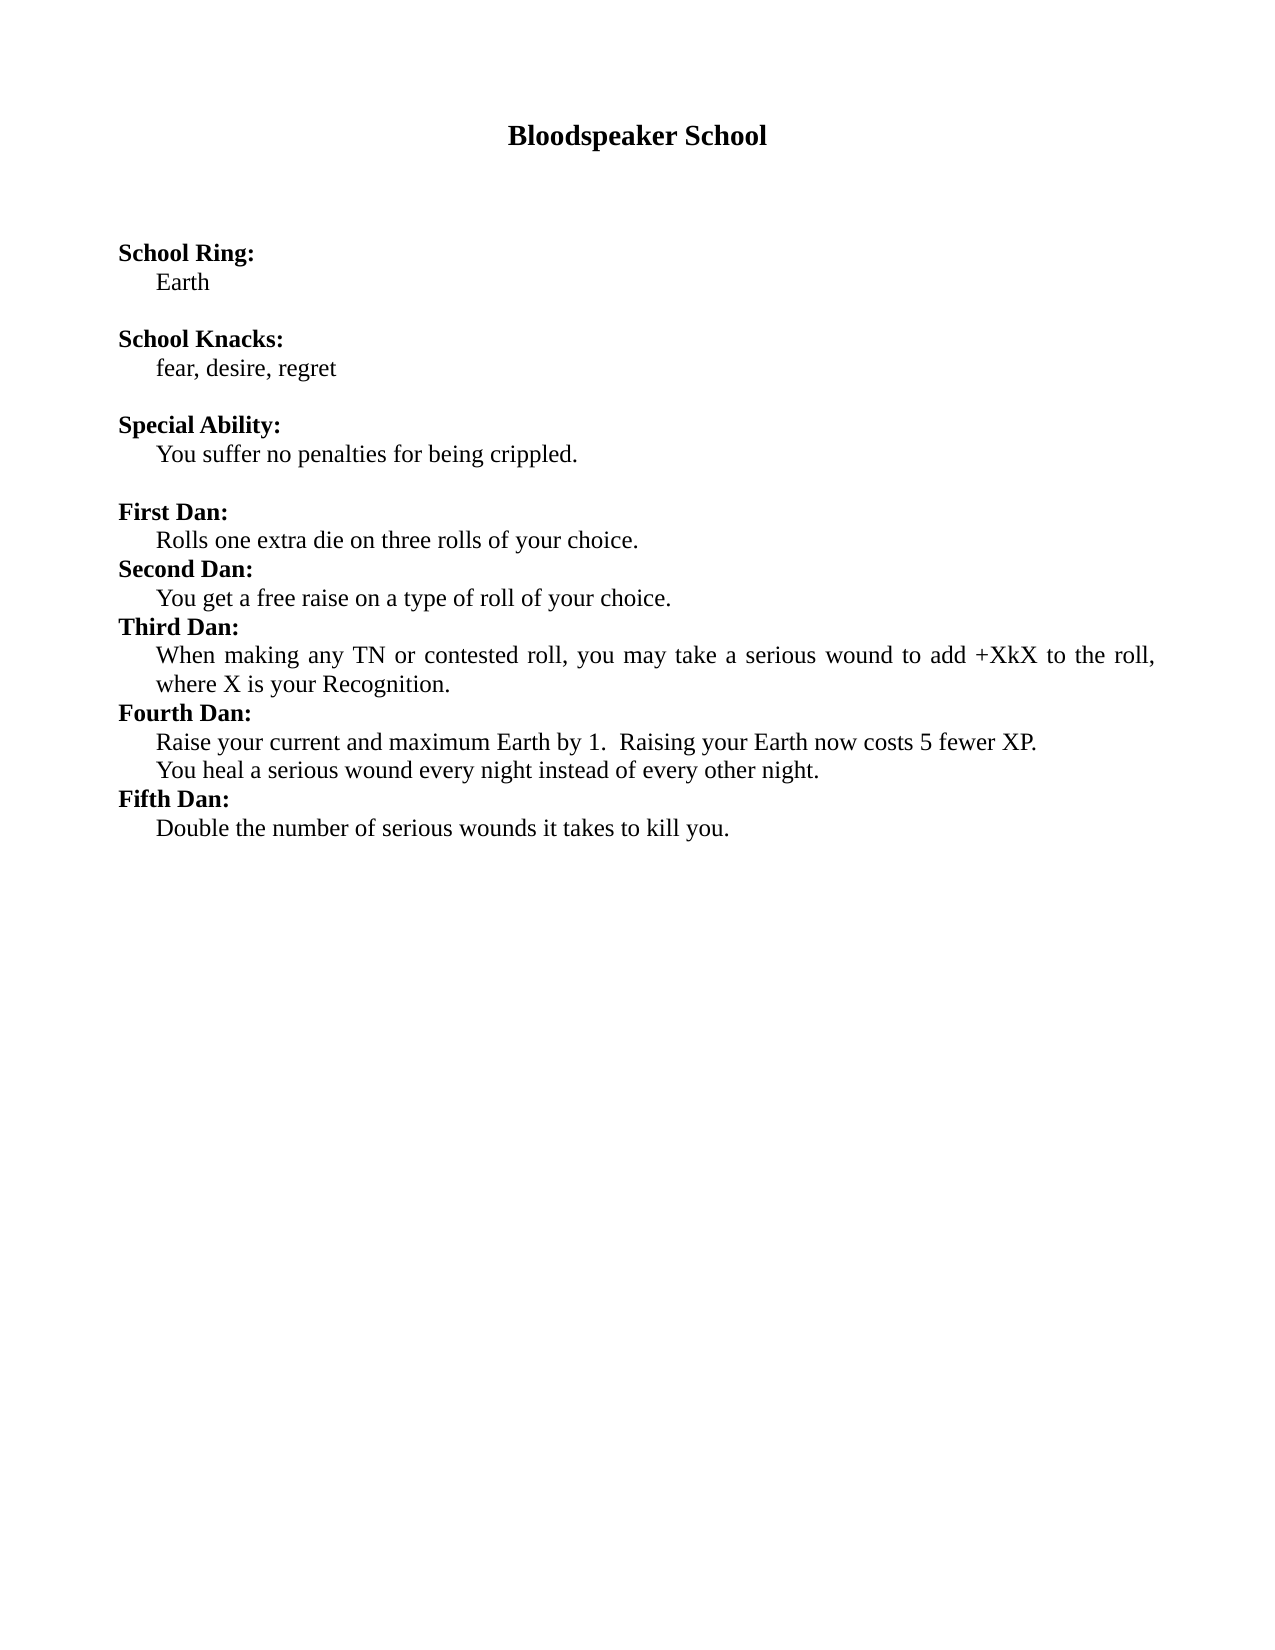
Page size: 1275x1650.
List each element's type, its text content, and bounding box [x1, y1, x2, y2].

text School Ring: [118, 238, 1157, 267]
text You heal a serious wound every night instead of every other night. [156, 755, 1157, 784]
text You suffer no penalties for being crippled. [156, 439, 1157, 468]
text When making any TN or contested roll, you may take a serious wound to add +XkX to the roll, where X is your Recognition. [156, 640, 1157, 698]
text First Dan: [118, 497, 1157, 525]
text Double the number of serious wounds it takes to kill you. [156, 813, 1157, 842]
text School Knacks: [118, 324, 1157, 353]
text You get a free raise on a type of roll of your choice. [156, 583, 1157, 612]
text fear, desire, regret [156, 353, 1157, 382]
text Earth [156, 267, 1157, 295]
text Fifth Dan: [118, 784, 1157, 813]
text Raise your current and maximum Earth by 1. Raising your Earth now costs 5 fewer XP. [156, 727, 1157, 755]
text Fourth Dan: [118, 698, 1157, 727]
text Second Dan: [118, 554, 1157, 583]
text Rolls one extra die on three rolls of your choice. [156, 525, 1157, 554]
text Bloodspeaker School [118, 118, 1157, 152]
text Special Ability: [118, 410, 1157, 439]
text Third Dan: [118, 612, 1157, 640]
